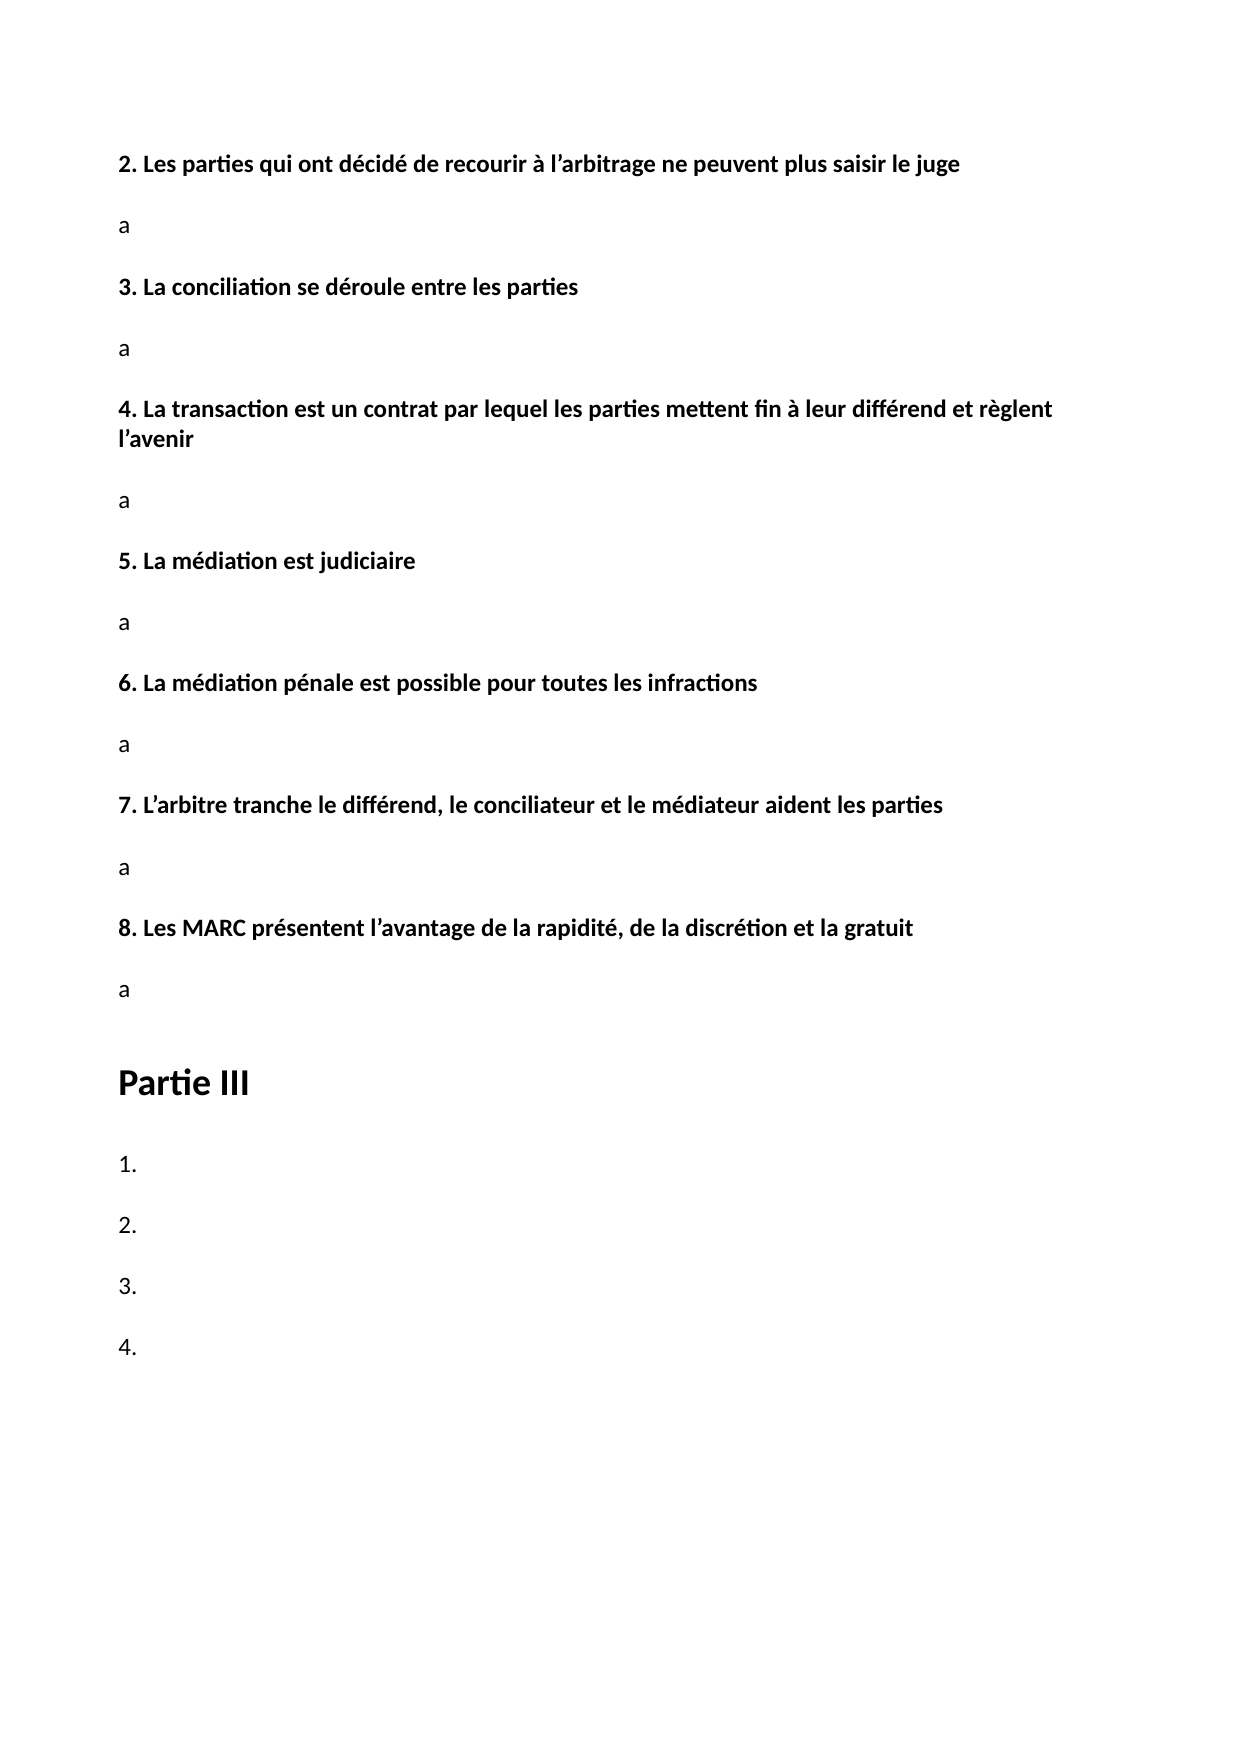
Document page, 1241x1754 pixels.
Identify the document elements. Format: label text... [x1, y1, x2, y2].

text a [118, 332, 1122, 362]
text 5. La médiation est judiciaire [118, 545, 1122, 576]
text 1. [118, 1148, 1122, 1178]
text 7. L’arbitre tranche le différend, le conciliateur et le médiateur aident les parties [118, 789, 1122, 820]
text a [118, 210, 1122, 240]
text a [118, 851, 1122, 881]
text 2. [118, 1209, 1122, 1239]
text 4. La transaction est un contrat par lequel les parties mettent fin à leur différend et règlent l’avenir [118, 393, 1122, 454]
text 3. [118, 1270, 1122, 1301]
text 6. La médiation pénale est possible pour toutes les infractions [118, 667, 1122, 698]
text a [118, 606, 1122, 637]
subtitle Partie III [118, 1059, 1122, 1105]
text a [118, 728, 1122, 759]
text a [118, 973, 1122, 1003]
text 2. Les parties qui ont décidé de recourir à l’arbitrage ne peuvent plus saisir le juge [118, 149, 1122, 179]
text 3. La conciliation se déroule entre les parties [118, 271, 1122, 301]
text 4. [118, 1331, 1122, 1362]
text a [118, 484, 1122, 515]
text 8. Les MARC présentent l’avantage de la rapidité, de la discrétion et la gratuit [118, 912, 1122, 942]
